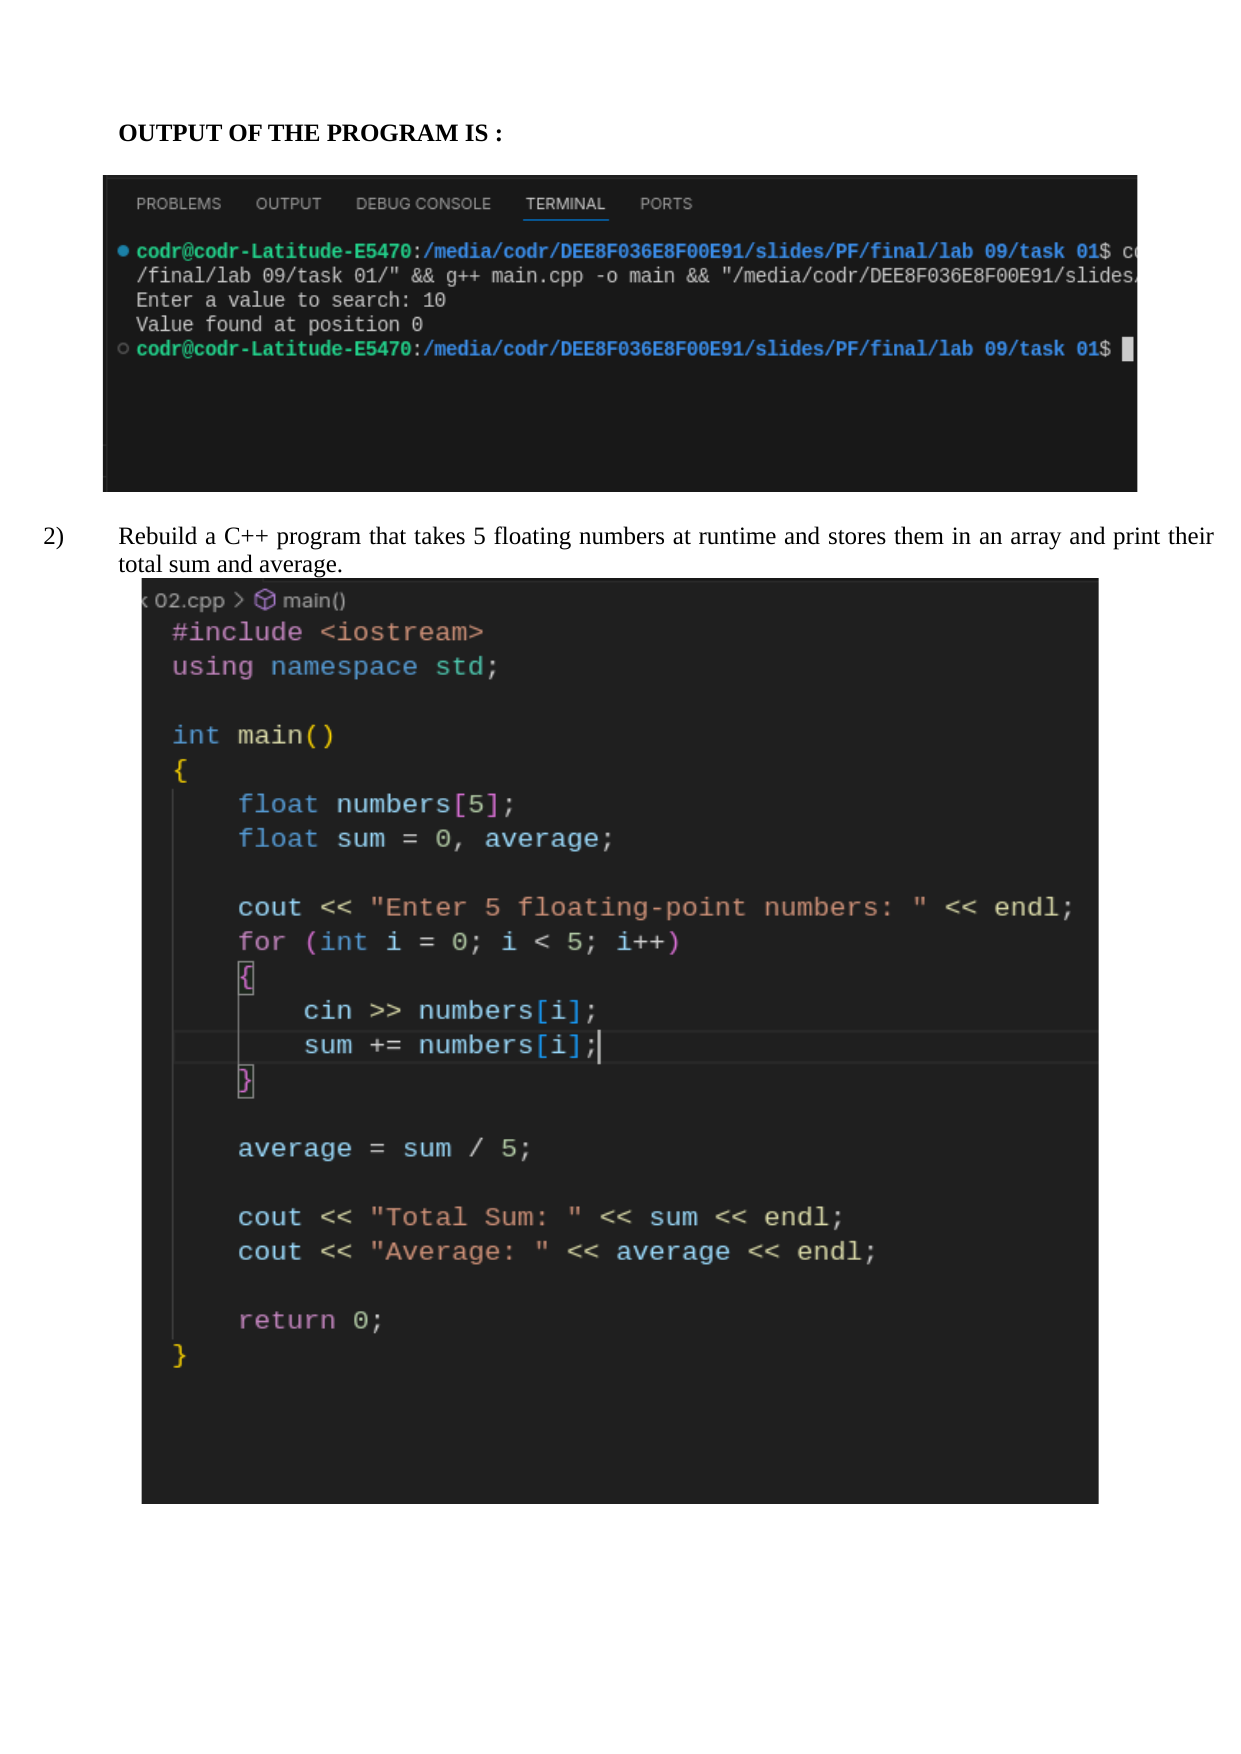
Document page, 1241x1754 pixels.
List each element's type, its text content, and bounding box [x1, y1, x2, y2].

list Rebuild a C++ program that takes 5 floating numbers at runtime and stores them in an array and print their total sum and average. [43, 521, 1217, 578]
picture [102, 175, 1138, 492]
list OUTPUT OF THE PROGRAM IS : [43, 118, 1217, 147]
picture [141, 578, 1099, 1504]
